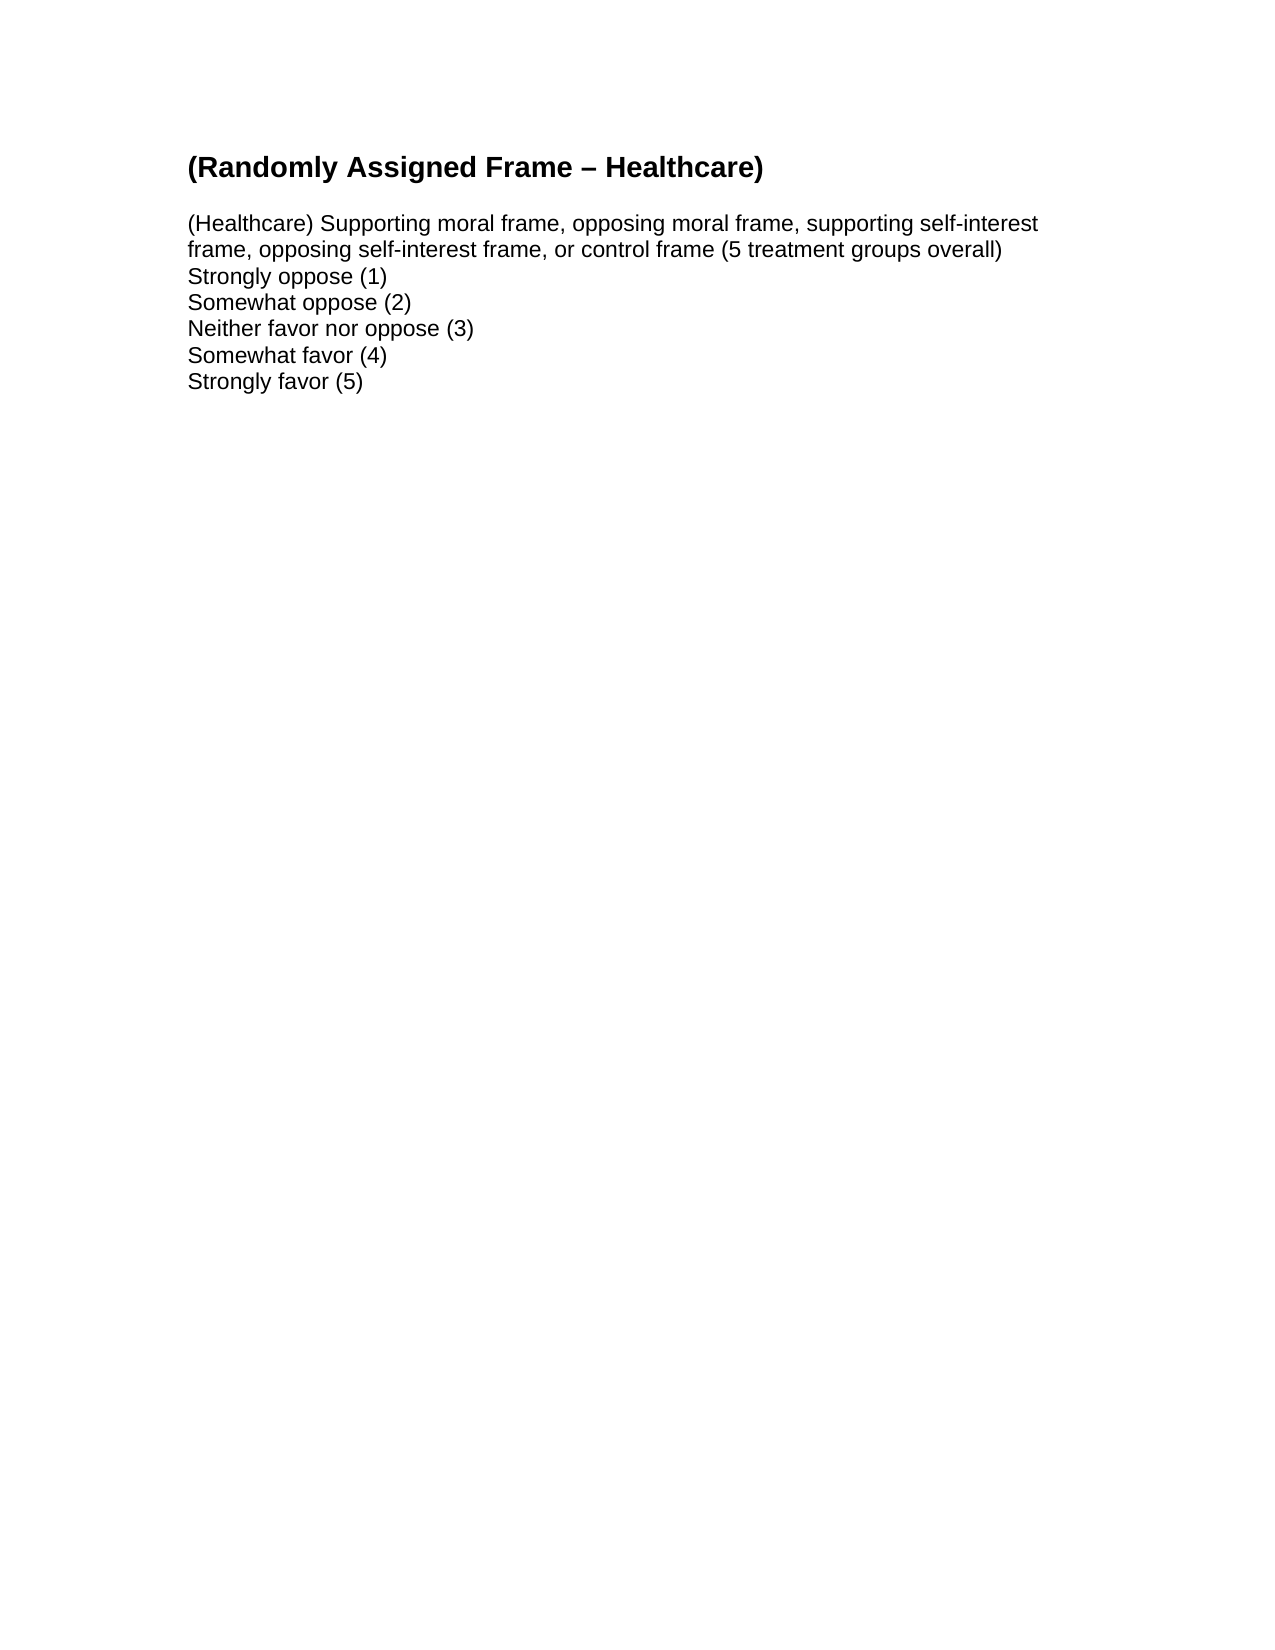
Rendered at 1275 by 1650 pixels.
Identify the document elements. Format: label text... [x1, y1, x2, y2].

text (Healthcare) Supporting moral frame, opposing moral frame, supporting self-interest frame, opposing self-interest frame, or control frame (5 treatment groups overall) [187, 210, 1087, 263]
text Strongly favor (5) [187, 368, 1087, 394]
text Strongly oppose (1) [187, 263, 1087, 289]
text Somewhat favor (4) [187, 342, 1087, 368]
text Somewhat oppose (2) [187, 289, 1087, 315]
text (Randomly Assigned Frame – Healthcare) [187, 150, 1087, 183]
text Neither favor nor oppose (3) [187, 315, 1087, 342]
